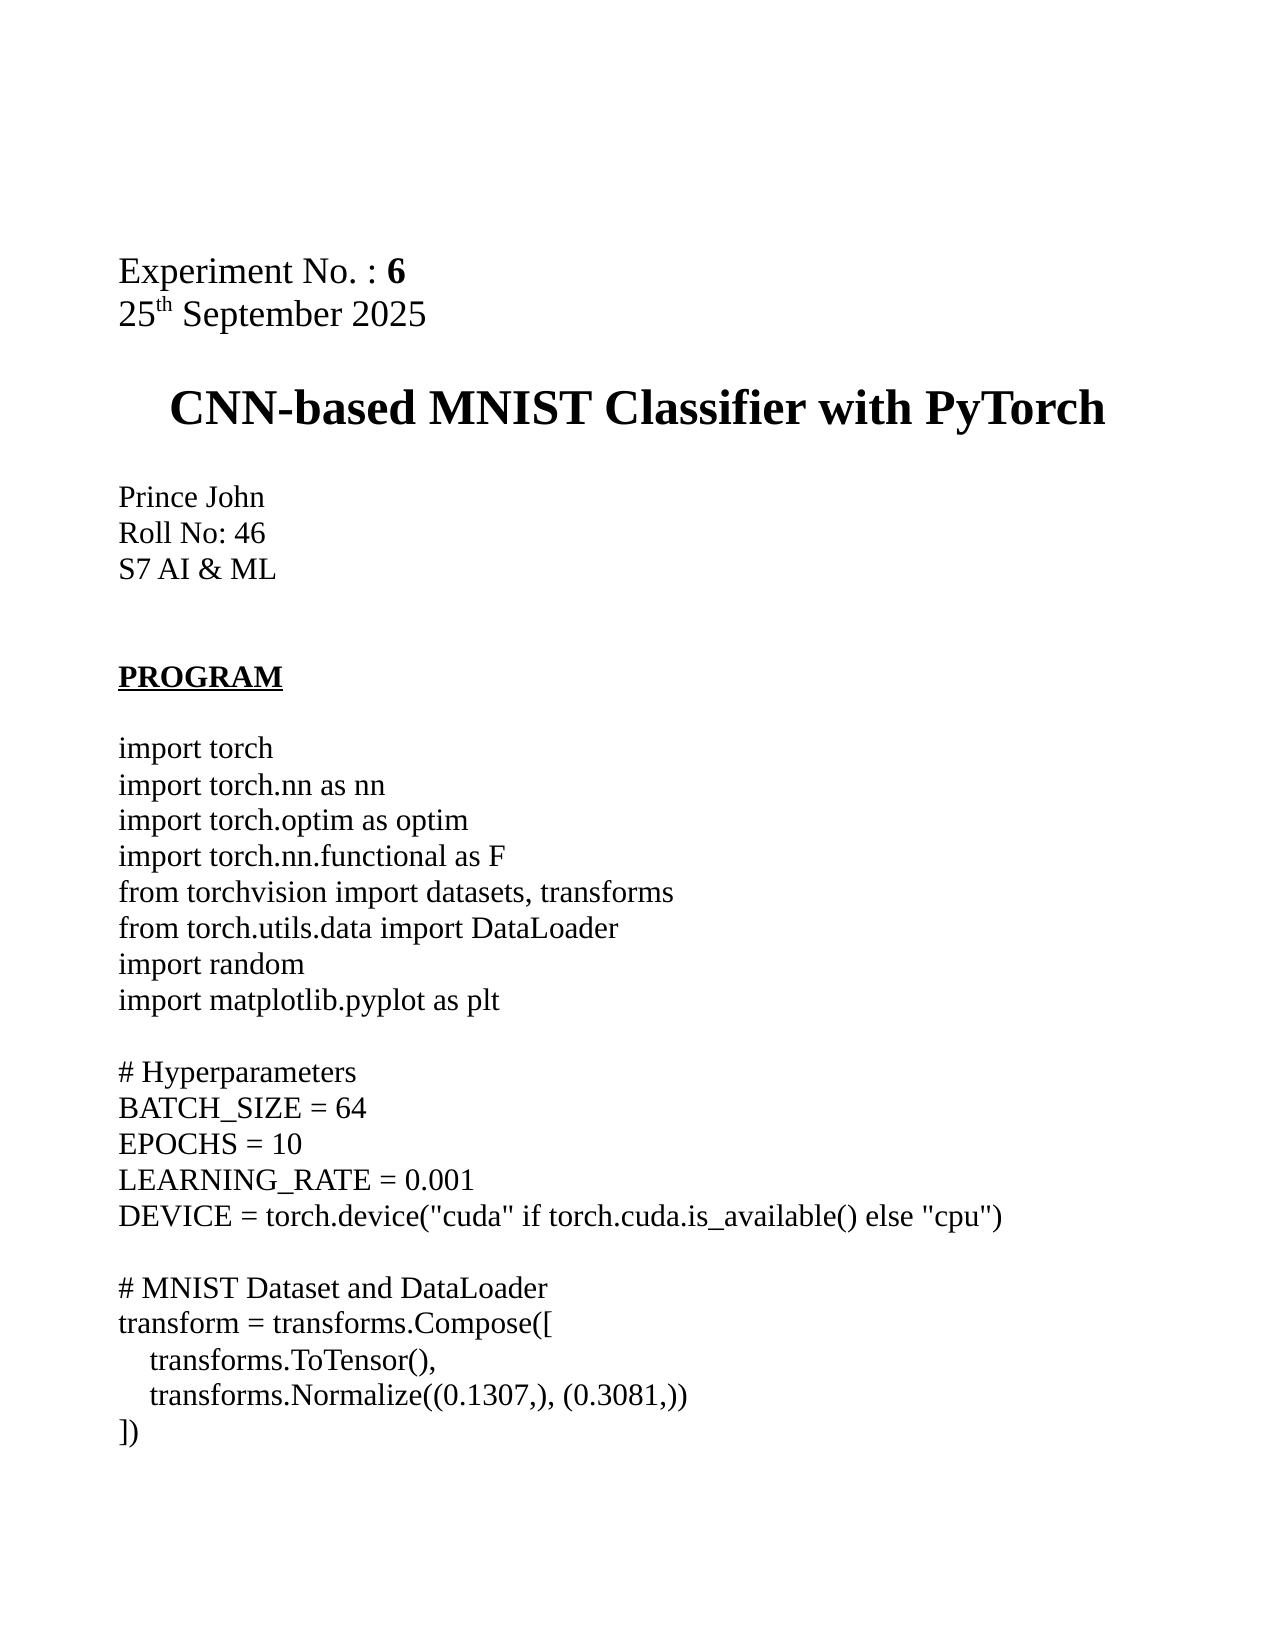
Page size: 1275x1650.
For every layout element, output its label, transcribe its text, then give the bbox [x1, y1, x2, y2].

text transforms.Normalize((0.1307,), (0.3081,)) [118, 1377, 1157, 1413]
text LEARNING_RATE = 0.001 [118, 1161, 1157, 1197]
text CNN-based MNIST Classifier with PyTorch [118, 378, 1157, 435]
text import torch.nn as nn [118, 766, 1157, 802]
text EPOCHS = 10 [118, 1125, 1157, 1161]
text import torch.optim as optim [118, 802, 1157, 838]
text from torchvision import datasets, transforms [118, 873, 1157, 909]
text 25th September 2025 [118, 291, 1157, 334]
text Prince John [118, 478, 1157, 514]
text DEVICE = torch.device("cuda" if torch.cuda.is_available() else "cpu") [118, 1197, 1157, 1233]
text from torch.utils.data import DataLoader [118, 909, 1157, 945]
text Roll No: 46 [118, 514, 1157, 550]
text BATCH_SIZE = 64 [118, 1089, 1157, 1125]
text PROGRAM [118, 658, 1157, 694]
text transform = transforms.Compose([ [118, 1305, 1157, 1341]
text S7 AI & ML [118, 550, 1157, 586]
text transforms.ToTensor(), [118, 1341, 1157, 1377]
text import matplotlib.pyplot as plt [118, 981, 1157, 1017]
text Experiment No. : 6 [118, 248, 1157, 291]
text ]) [118, 1413, 1157, 1448]
text import torch [118, 730, 1157, 766]
text import torch.nn.functional as F [118, 838, 1157, 873]
text # Hyperparameters [118, 1053, 1157, 1089]
text # MNIST Dataset and DataLoader [118, 1269, 1157, 1305]
text import random [118, 945, 1157, 981]
